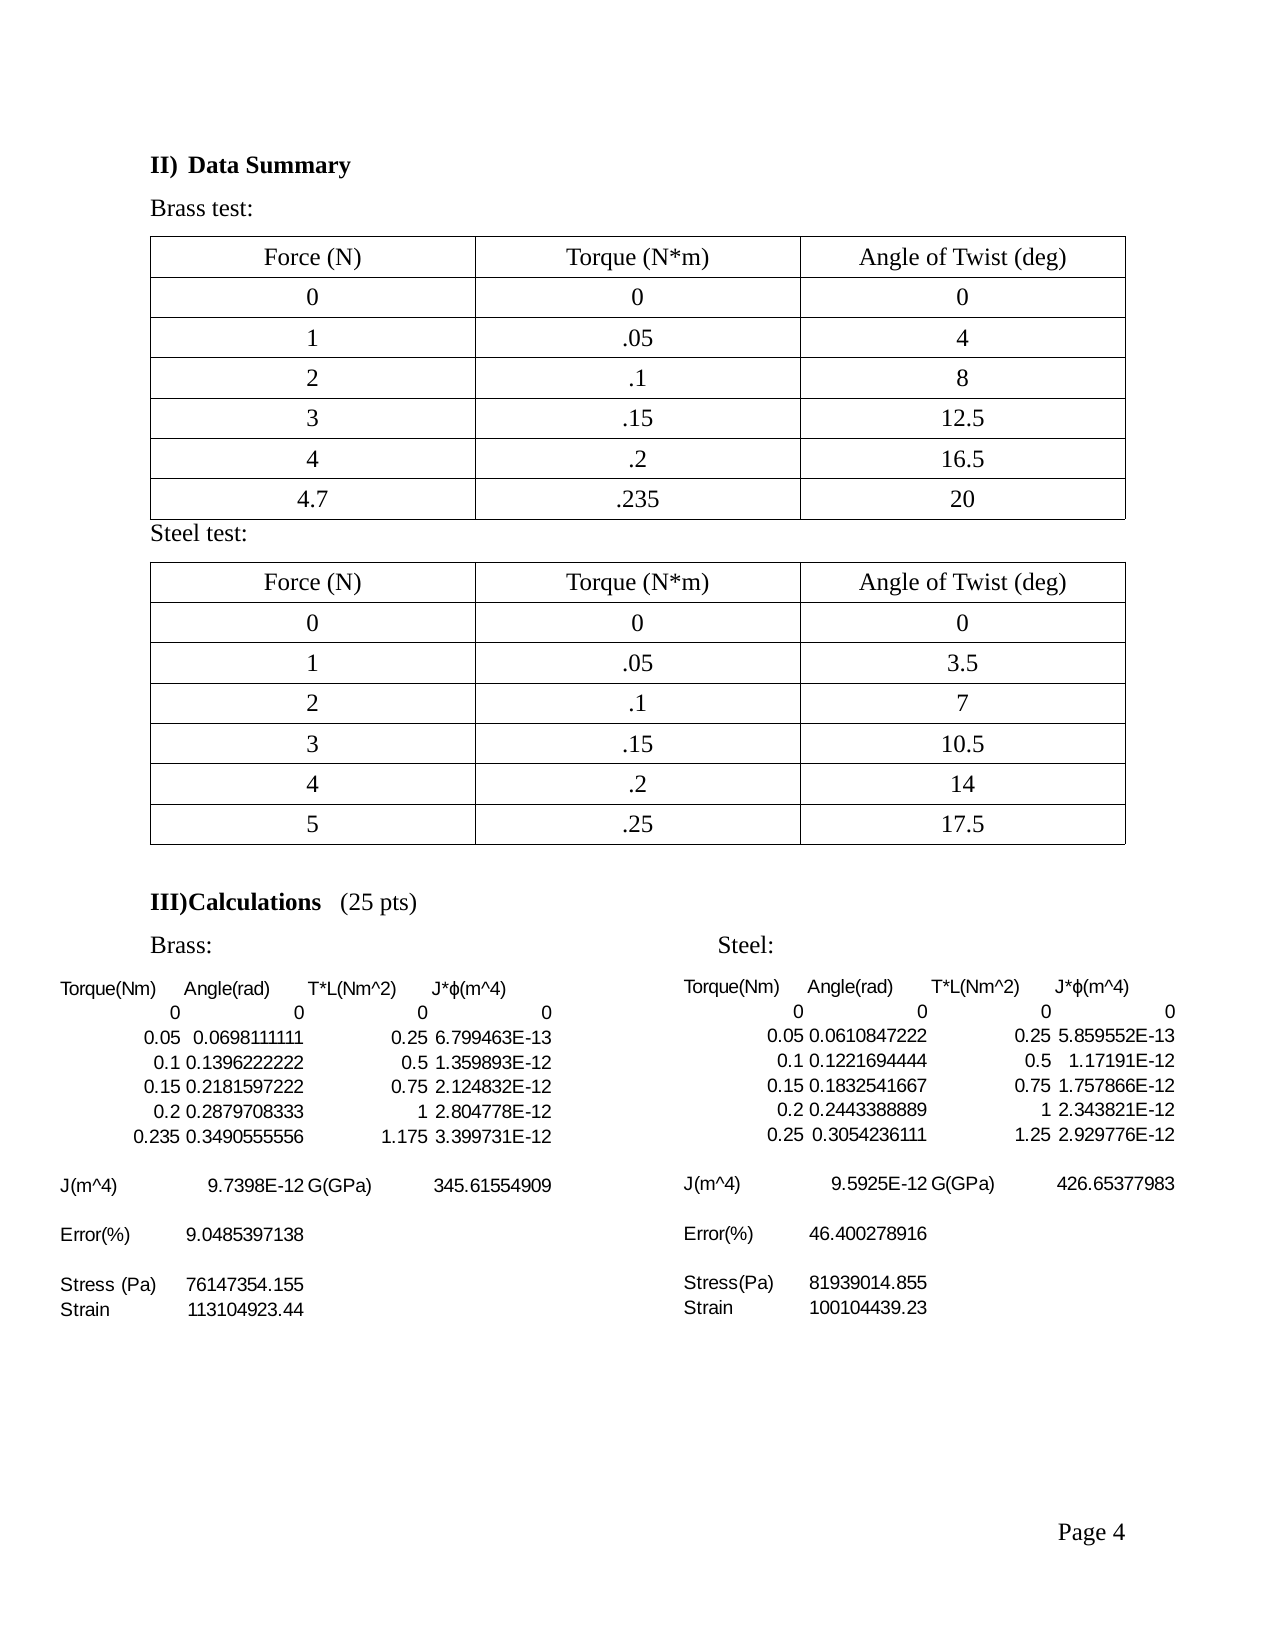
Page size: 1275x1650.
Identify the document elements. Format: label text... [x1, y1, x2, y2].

table_cell 0 [801, 278, 1125, 317]
table_cell .1 [476, 684, 800, 723]
table_cell 2 [151, 684, 475, 723]
table_cell 10.5 [801, 724, 1125, 763]
table_cell 1 [151, 318, 475, 357]
table_cell 3.5 [801, 643, 1125, 683]
table_header Torque (N*m) [476, 237, 800, 277]
table_cell 20 [801, 479, 1125, 518]
table_cell 14 [801, 764, 1125, 803]
table_cell 0 [151, 278, 475, 317]
text Steel test: [150, 520, 1125, 547]
table_cell 0 [801, 603, 1125, 642]
table_cell .15 [476, 399, 800, 438]
table_cell 0 [476, 278, 800, 317]
table_cell 5 [151, 805, 475, 844]
table_cell .25 [476, 805, 800, 844]
table_header Torque (N*m) [476, 563, 800, 602]
table_header Force (N) [151, 237, 475, 277]
table_cell 0 [151, 603, 475, 642]
table_cell .05 [476, 643, 800, 683]
table_cell .235 [476, 479, 800, 518]
table_header Angle of Twist (deg) [801, 237, 1125, 277]
table_cell 0 [476, 603, 800, 642]
table_cell 7 [801, 684, 1125, 723]
table_cell .05 [476, 318, 800, 357]
table_header Force (N) [151, 563, 475, 602]
table_cell 8 [801, 358, 1125, 397]
table_cell 3 [151, 399, 475, 438]
table_cell 4 [801, 318, 1125, 357]
table_cell 4 [151, 764, 475, 803]
table_cell 3 [151, 724, 475, 763]
text Brass test: [150, 193, 1125, 222]
table_cell 12.5 [801, 399, 1125, 438]
table_cell .1 [476, 358, 800, 397]
table_cell 2 [151, 358, 475, 397]
subtitle II) Data Summary [150, 150, 1125, 179]
table_header Angle of Twist (deg) [801, 563, 1125, 602]
table_cell 4.7 [151, 479, 475, 518]
table_cell 4 [151, 439, 475, 478]
table_cell 16.5 [801, 439, 1125, 478]
table_cell 1 [151, 643, 475, 683]
table_cell .2 [476, 439, 800, 478]
table_cell .15 [476, 724, 800, 763]
text III) Calculations (25 pts) [150, 887, 1125, 916]
text Brass: Steel: [150, 930, 1125, 959]
table_cell 17.5 [801, 805, 1125, 844]
table_cell .2 [476, 764, 800, 803]
